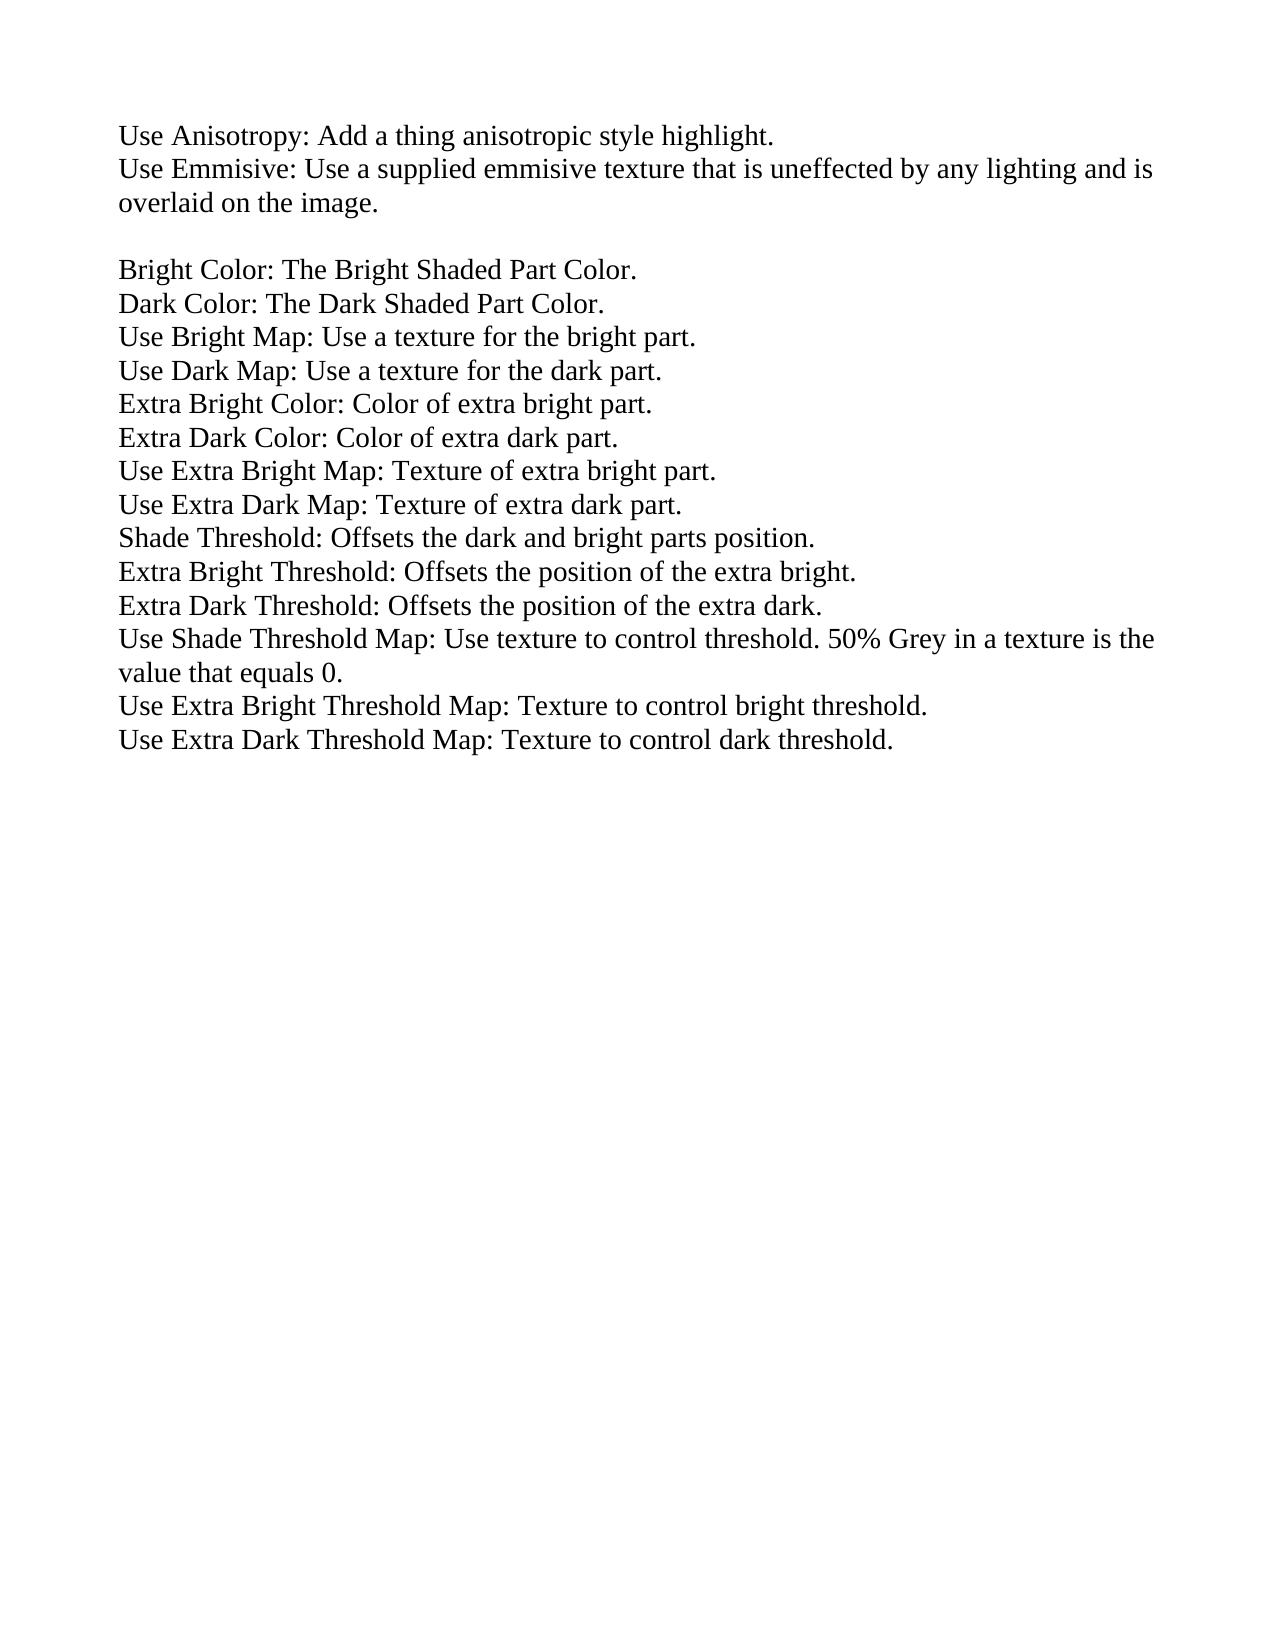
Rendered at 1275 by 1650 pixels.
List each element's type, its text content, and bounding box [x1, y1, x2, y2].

text Extra Bright Color: Color of extra bright part. [118, 386, 1157, 420]
text Extra Bright Threshold: Offsets the position of the extra bright. [118, 554, 1157, 588]
text Extra Dark Color: Color of extra dark part. [118, 420, 1157, 453]
text Shade Threshold: Offsets the dark and bright parts position. [118, 521, 1157, 554]
text Use Extra Bright Threshold Map: Texture to control bright threshold. [118, 688, 1157, 722]
text Use Dark Map: Use a texture for the dark part. [118, 353, 1157, 386]
text Use Shade Threshold Map: Use texture to control threshold. 50% Grey in a texture is the value that equals 0. [118, 621, 1157, 688]
text Use Anisotropy: Add a thing anisotropic style highlight. [118, 118, 1157, 152]
text Use Emmisive: Use a supplied emmisive texture that is uneffected by any lighting and is overlaid on the image. [118, 152, 1157, 219]
text Use Bright Map: Use a texture for the bright part. [118, 319, 1157, 353]
text Use Extra Dark Map: Texture of extra dark part. [118, 487, 1157, 521]
text Use Extra Bright Map: Texture of extra bright part. [118, 453, 1157, 487]
text Bright Color: The Bright Shaded Part Color. Dark Color: The Dark Shaded Part Color. [118, 252, 1157, 319]
text Use Extra Dark Threshold Map: Texture to control dark threshold. [118, 722, 1157, 755]
text Extra Dark Threshold: Offsets the position of the extra dark. [118, 588, 1157, 621]
